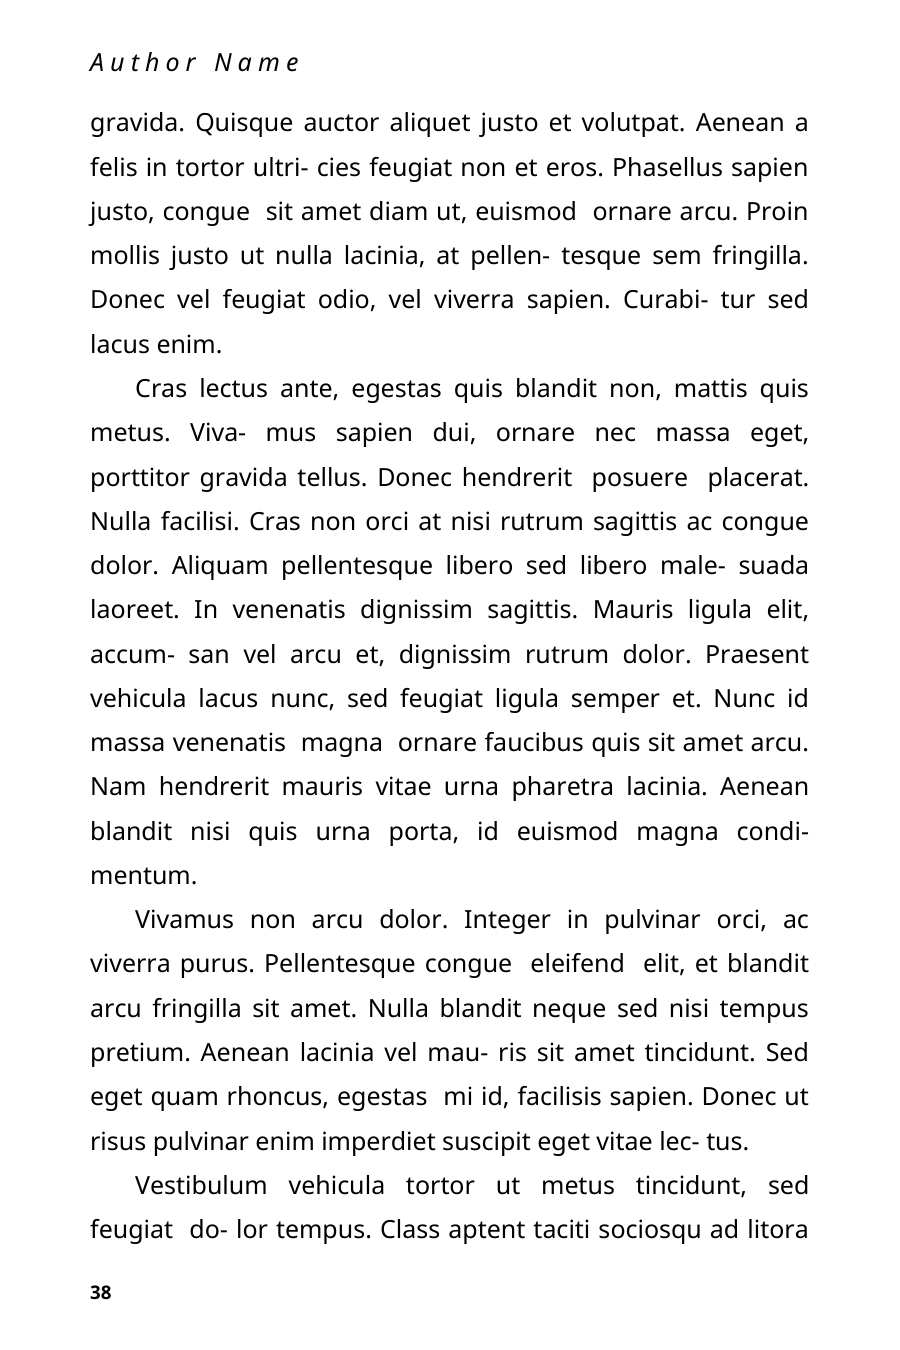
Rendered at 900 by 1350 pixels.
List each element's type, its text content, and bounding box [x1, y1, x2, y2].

text gravida. Quisque auctor aliquet justo et volutpat. Aenean a felis in tortor ultri- cies feugiat non et eros. Phasellus sapien justo, congue sit amet diam ut, euismod ornare arcu. Proin mollis justo ut nulla lacinia, at pellen- tesque sem fringilla. Donec vel feugiat odio, vel viverra sapien. Curabi- tur sed lacus enim. [90, 105, 810, 360]
text Vivamus non arcu dolor. Integer in pulvinar orci, ac viverra purus. Pellentesque congue eleifend elit, et blandit arcu fringilla sit amet. Nulla blandit neque sed nisi tempus pretium. Aenean lacinia vel mau- ris sit amet tincidunt. Sed eget quam rhoncus, egestas mi id, facilisis sapien. Donec ut risus pulvinar enim imperdiet suscipit eget vitae lec- tus. [90, 902, 810, 1157]
text Vestibulum vehicula tortor ut metus tincidunt, sed feugiat do- lor tempus. Class aptent taciti sociosqu ad litora [90, 1167, 810, 1246]
text Cras lectus ante, egestas quis blandit non, mattis quis metus. Viva- mus sapien dui, ornare nec massa eget, porttitor gravida tellus. Donec hendrerit posuere placerat. Nulla facilisi. Cras non orci at nisi rutrum sagittis ac congue dolor. Aliquam pellentesque libero sed libero male- suada laoreet. In venenatis dignissim sagittis. Mauris ligula elit, accum- san vel arcu et, dignissim rutrum dolor. Praesent vehicula lacus nunc, sed feugiat ligula semper et. Nunc id massa venenatis magna ornare faucibus quis sit amet arcu. Nam hendrerit mauris vitae urna pharetra lacinia. Aenean blandit nisi quis urna porta, id euismod magna condi- mentum. [90, 371, 810, 892]
